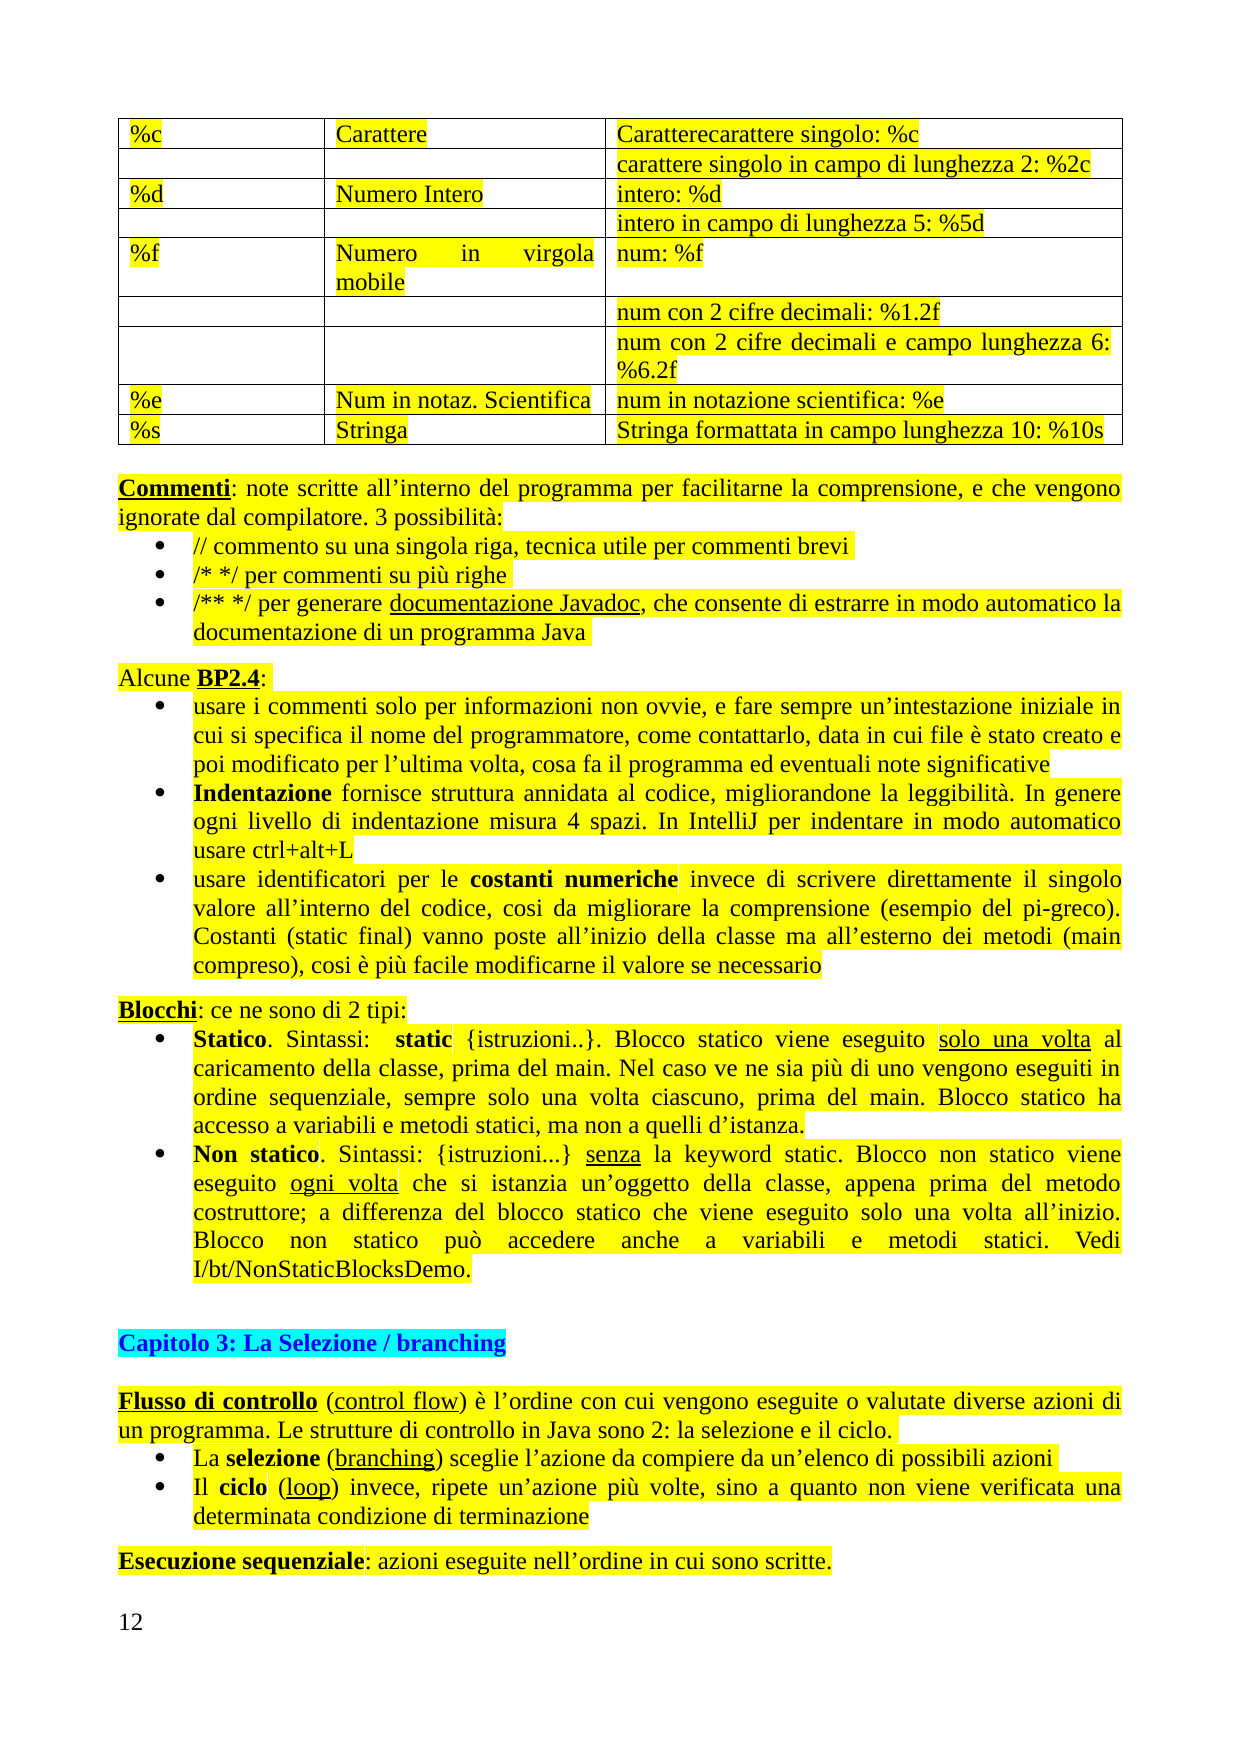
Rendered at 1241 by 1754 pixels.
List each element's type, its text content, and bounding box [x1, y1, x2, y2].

table_cell intero in campo di lunghezza 5: %5d [606, 209, 1122, 237]
list Il ciclo (loop) invece, ripete un’azione più volte, sino a quanto non viene verificata una determinata condizione di terminazione [156, 1472, 1122, 1530]
table_cell %e [119, 385, 324, 414]
list usare identificatori per le costanti numeriche invece di scrivere direttamente il singolo valore all’interno del codice, cosi da migliorare la comprensione (esempio del pi-greco). Costanti (static final) vanno poste all’inizio della classe ma all’esterno dei metodi (main compreso), cosi è più facile modificarne il valore se necessario [156, 864, 1122, 979]
table_cell Caratterecarattere singolo: %c [606, 119, 1122, 148]
table_cell [119, 149, 324, 178]
table_cell [325, 297, 605, 326]
table_cell num con 2 cifre decimali: %1.2f [606, 297, 1122, 326]
table_cell num in notazione scientifica: %e [606, 385, 1122, 414]
text Commenti: note scritte all’interno del programma per facilitarne la comprensione, e che vengono ignorate dal compilatore. 3 possibilità: [118, 473, 1122, 531]
table_cell num: %f [606, 238, 1122, 296]
list La selezione (branching) sceglie l’azione da compiere da un’elenco di possibili azioni [156, 1443, 1122, 1472]
list /** */ per generare documentazione Javadoc, che consente di estrarre in modo automatico la documentazione di un programma Java [156, 588, 1122, 646]
list // commento su una singola riga, tecnica utile per commenti brevi [156, 531, 1122, 560]
text Esecuzione sequenziale: azioni eseguite nell’ordine in cui sono scritte. [118, 1546, 1122, 1575]
table_cell intero: %d [606, 179, 1122, 207]
text Alcune BP2.4: [118, 663, 1122, 691]
list usare i commenti solo per informazioni non ovvie, e fare sempre un’intestazione iniziale in cui si specifica il nome del programmatore, come contattarlo, data in cui file è stato creato e poi modificato per l’ultima volta, cosa fa il programma ed eventuali note significative [156, 691, 1122, 778]
table_cell Stringa formattata in campo lunghezza 10: %10s [606, 415, 1122, 444]
table_cell carattere singolo in campo di lunghezza 2: %2c [606, 149, 1122, 178]
table_cell [325, 327, 605, 384]
text Blocchi: ce ne sono di 2 tipi: [118, 996, 1122, 1024]
table_cell [325, 209, 605, 237]
table_cell Numero in virgola mobile [325, 238, 605, 296]
table_cell %d [119, 179, 324, 207]
table_cell %s [119, 415, 324, 444]
table_cell %f [119, 238, 324, 296]
table_cell Numero Intero [325, 179, 605, 207]
table_cell Carattere [325, 119, 605, 148]
list Statico. Sintassi: static {istruzioni..}. Blocco statico viene eseguito solo una volta al caricamento della classe, prima del main. Nel caso ve ne sia più di uno vengono eseguiti in ordine sequenziale, sempre solo una volta ciascuno, prima del main. Blocco statico ha accesso a variabili e metodi statici, ma non a quelli d’istanza. [156, 1024, 1122, 1139]
table_cell %c [119, 119, 324, 148]
text Capitolo 3: La Selezione / branching [118, 1328, 1122, 1357]
table_cell [325, 149, 605, 178]
table_cell [119, 209, 324, 237]
list Indentazione fornisce struttura annidata al codice, migliorandone la leggibilità. In genere ogni livello di indentazione misura 4 spazi. In IntelliJ per indentare in modo automatico usare ctrl+alt+L [156, 778, 1122, 864]
list Non statico. Sintassi: {istruzioni...} senza la keyword static. Blocco non statico viene eseguito ogni volta che si istanzia un’oggetto della classe, appena prima del metodo costruttore; a differenza del blocco statico che viene eseguito solo una volta all’inizio. Blocco non statico può accedere anche a variabili e metodi statici. Vedi I/bt/NonStaticBlocksDemo. [156, 1139, 1122, 1283]
table_cell Stringa [325, 415, 605, 444]
table_cell Num in notaz. Scientifica [325, 385, 605, 414]
table_cell [119, 327, 324, 384]
table_cell [119, 297, 324, 326]
list /* */ per commenti su più righe [156, 560, 1122, 588]
table_cell num con 2 cifre decimali e campo lunghezza 6: %6.2f [606, 327, 1122, 384]
text Flusso di controllo (control flow) è l’ordine con cui vengono eseguite o valutate diverse azioni di un programma. Le strutture di controllo in Java sono 2: la selezione e il ciclo. [118, 1386, 1122, 1443]
